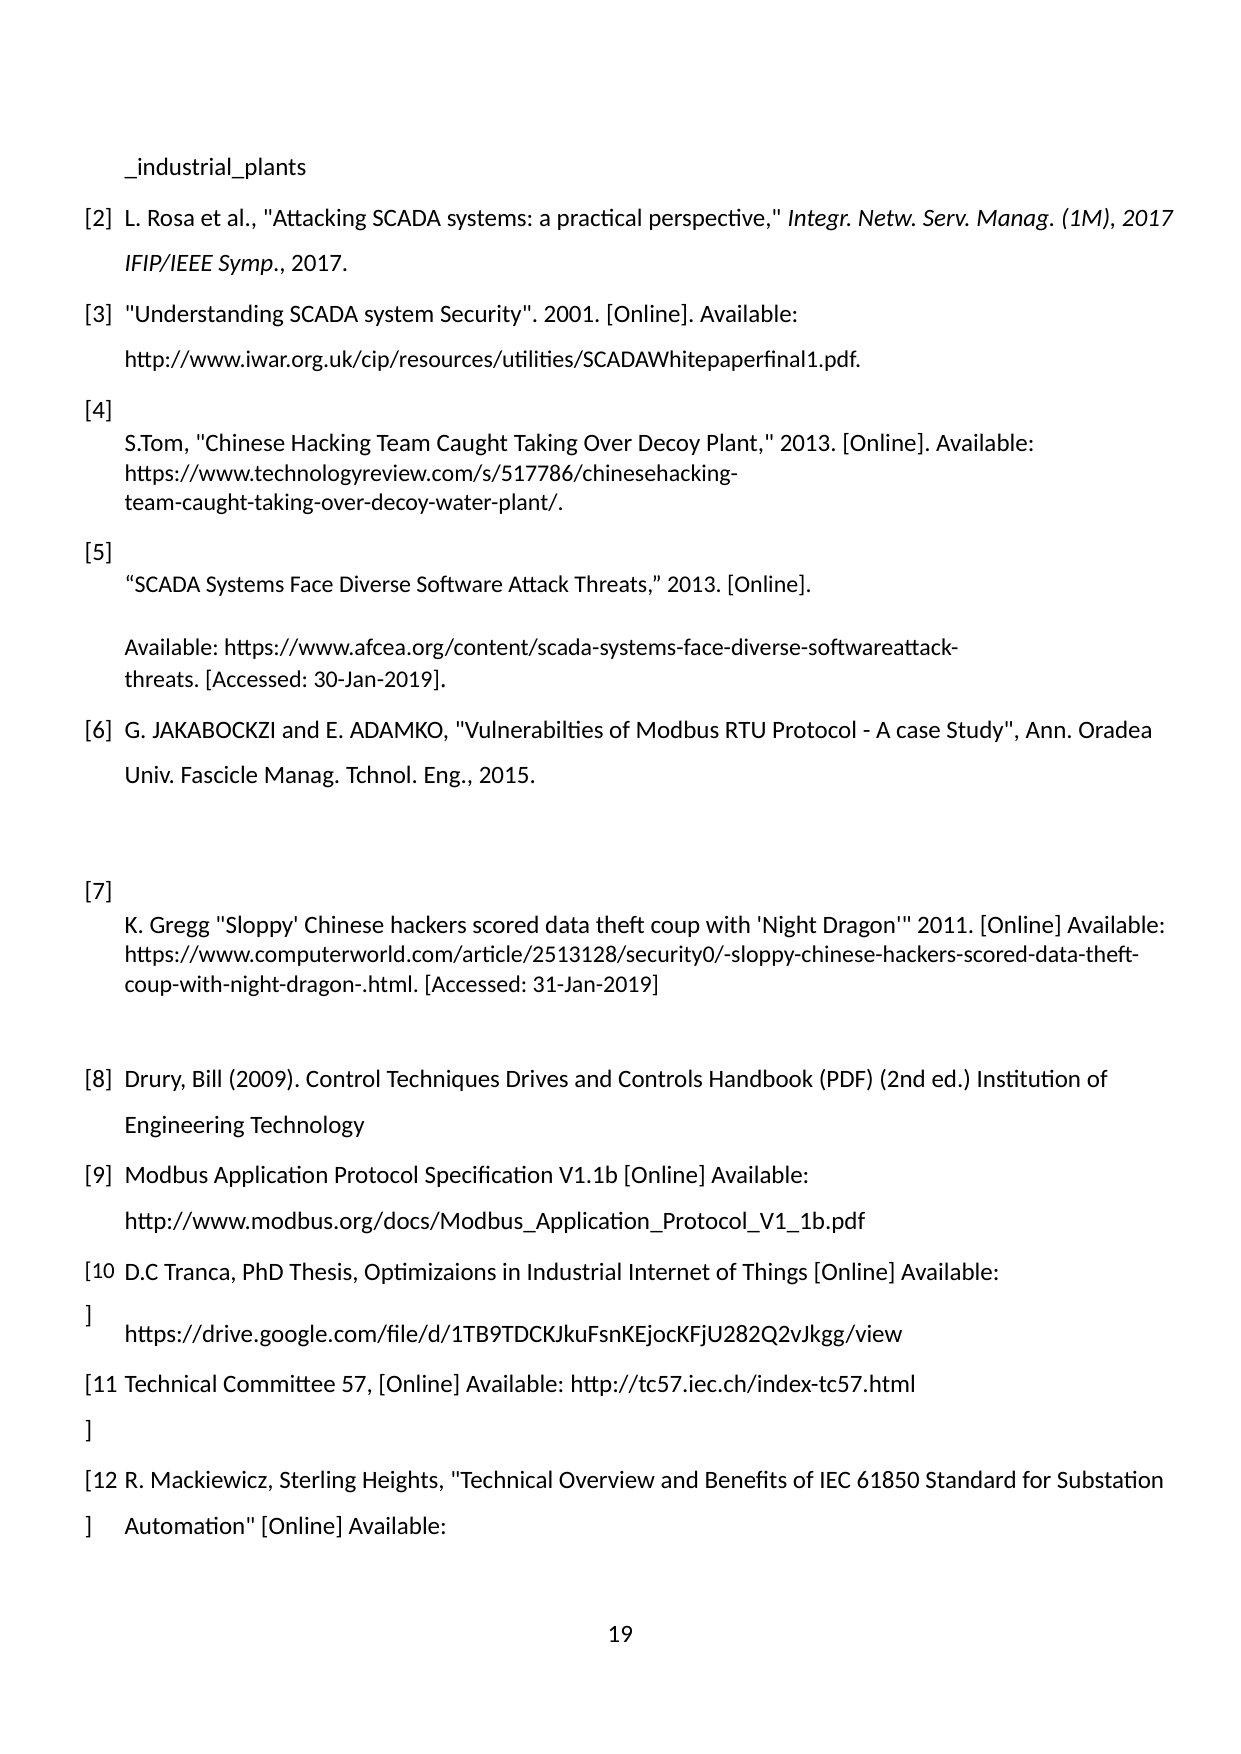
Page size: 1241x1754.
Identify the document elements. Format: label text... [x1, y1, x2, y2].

table_cell “SCADA Systems Face Diverse Software Attack Threats,” 2013. [Online]. Available: https://www.afcea.org/content/scada-systems-face-diverse-softwareattack- threats. [Accessed: 30-Jan-2019]. [123, 535, 1179, 712]
table_cell [6] [83, 712, 123, 808]
table_cell [7] [83, 874, 123, 1062]
table_cell [5] [83, 535, 123, 712]
table_cell L. Rosa et al., "Attacking SCADA systems: a practical perspective," Integr. Netw. Serv. Manag. (1M), 2017 IFIP/IEEE Symp., 2017. [123, 200, 1179, 296]
table_cell [83, 808, 123, 874]
table_cell [12] [83, 1463, 123, 1559]
table_cell [8] [83, 1062, 123, 1158]
table_cell [123, 808, 1179, 874]
table_cell Drury, Bill (2009). Control Techniques Drives and Controls Handbook (PDF) (2nd ed.) Institution of Engineering Technology [123, 1062, 1179, 1158]
table_cell [10] [83, 1254, 123, 1367]
table_header [83, 150, 123, 200]
table_cell G. JAKABOCKZI and E. ADAMKO, "Vulnerabilties of Modbus RTU Protocol - A case Study", Ann. Oradea Univ. Fascicle Manag. Tchnol. Eng., 2015. [123, 712, 1179, 808]
table_cell R. Mackiewicz, Sterling Heights, "Technical Overview and Benefits of IEC 61850 Standard for Substation Automation" [Online] Available: [123, 1463, 1179, 1559]
table_header _industrial_plants [123, 150, 1179, 200]
table_cell S.Tom, "Chinese Hacking Team Caught Taking Over Decoy Plant," 2013. [Online]. Available: https://www.technologyreview.com/s/517786/chinesehacking- team-caught-taking-over-decoy-water-plant/. [123, 393, 1179, 534]
table_cell Technical Committee 57, [Online] Available: http://tc57.iec.ch/index-tc57.html [123, 1367, 1179, 1463]
table_cell D.C Tranca, PhD Thesis, Optimizaions in Industrial Internet of Things [Online] Available: https://drive.google.com/file/d/1TB9TDCKJkuFsnKEjocKFjU282Q2vJkgg/view [123, 1254, 1179, 1367]
table_cell [2] [83, 200, 123, 296]
table_cell Modbus Application Protocol Specification V1.1b [Online] Available: http://www.modbus.org/docs/Modbus_Application_Protocol_V1_1b.pdf [123, 1158, 1179, 1254]
table_cell [11] [83, 1367, 123, 1463]
table_cell "Understanding SCADA system Security". 2001. [Online]. Available: http://www.iwar.org.uk/cip/resources/utilities/SCADAWhitepaperfinal1.pdf. [123, 296, 1179, 392]
table_cell K. Gregg "Sloppy' Chinese hackers scored data theft coup with 'Night Dragon'" 2011. [Online] Available: https://www.computerworld.com/article/2513128/security0/-sloppy-chinese-hackers-scored-data-theft-coup-with-night-dragon-.html. [Accessed: 31-Jan-2019] [123, 874, 1179, 1062]
table_cell [9] [83, 1158, 123, 1254]
table_cell [3] [83, 296, 123, 392]
table_cell [4] [83, 393, 123, 534]
